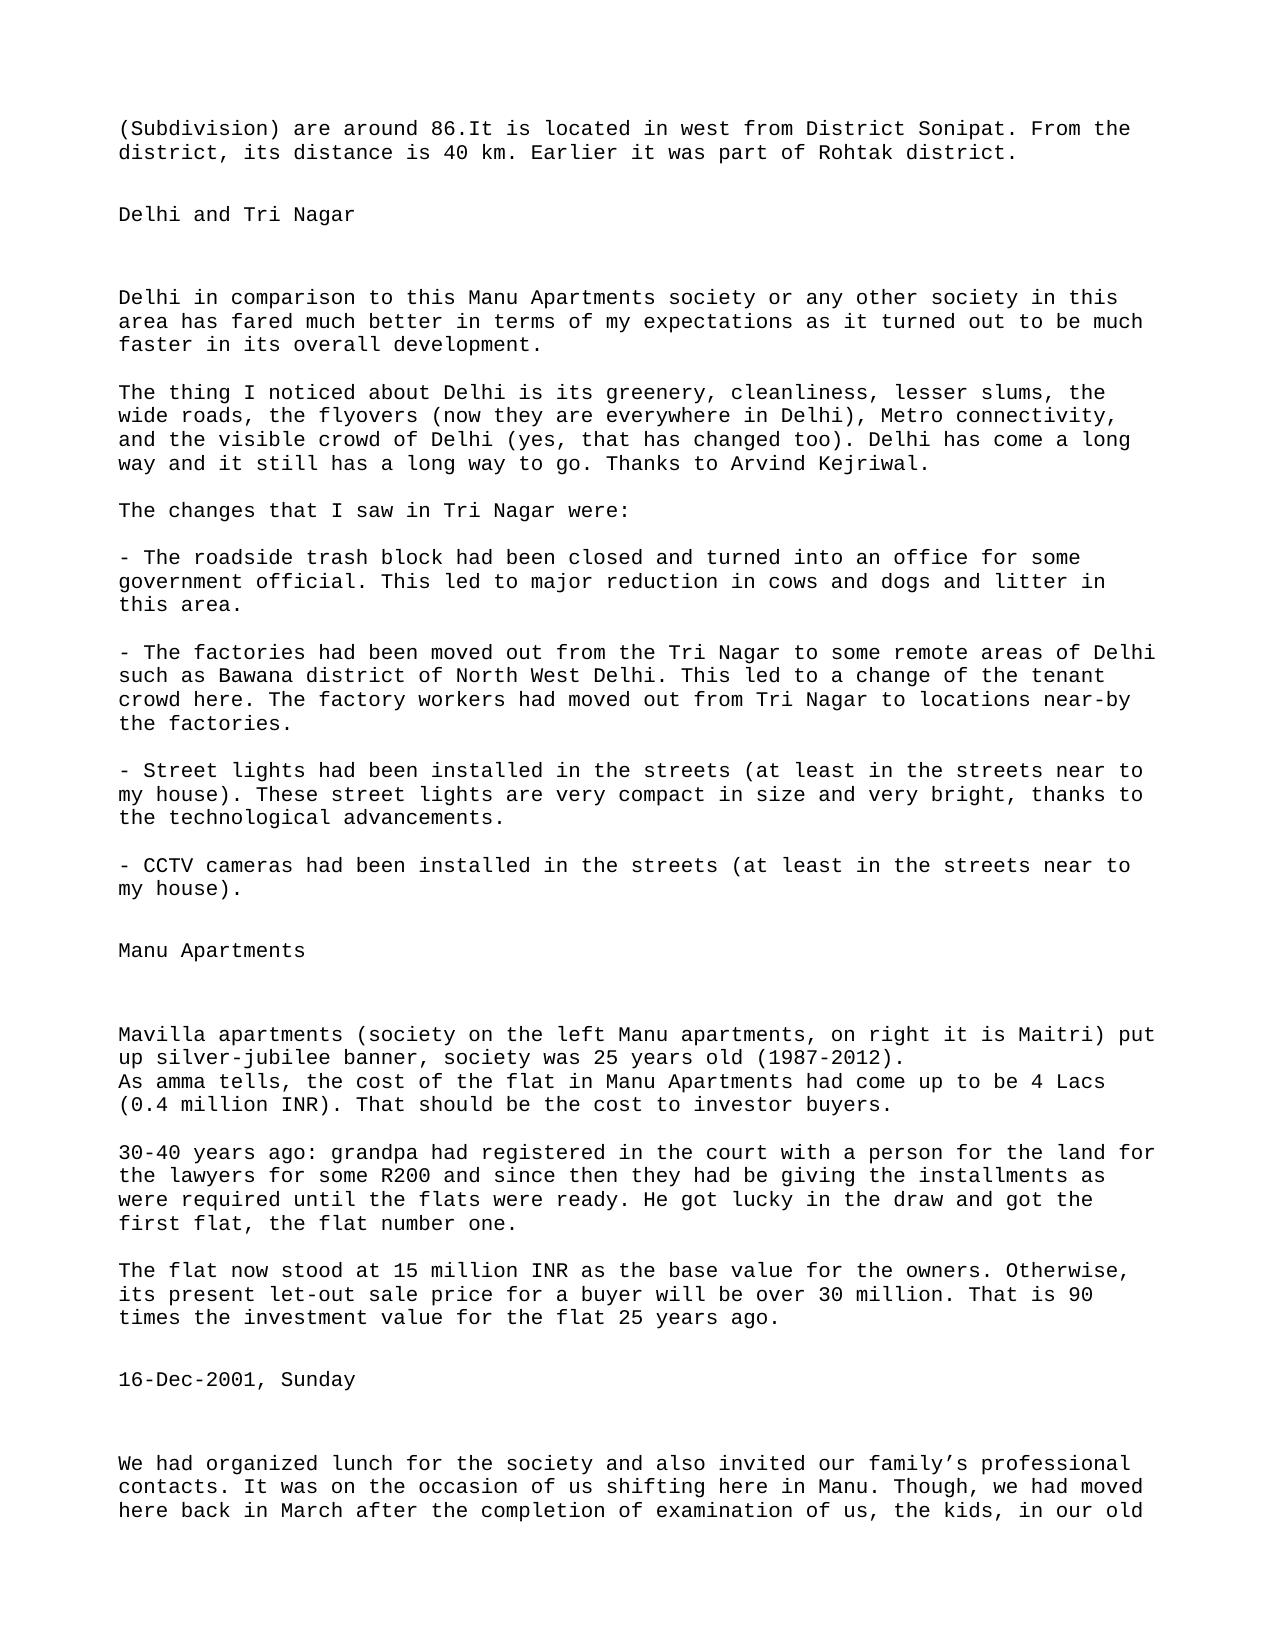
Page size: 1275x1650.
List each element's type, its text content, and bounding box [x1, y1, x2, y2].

text Manu Apartments [118, 940, 1157, 964]
text The changes that I saw in Tri Nagar were: [118, 500, 1157, 523]
text The thing I noticed about Delhi is its greenery, cleanliness, lesser slums, the wide roads, the flyovers (now they are everywhere in Delhi), Metro connectivity, and the visible crowd of Delhi (yes, that has changed too). Delhi has come a long way and it still has a long way to go. Thanks to Arvind Kejriwal. [118, 382, 1157, 476]
text Delhi and Tri Nagar [118, 204, 1157, 227]
text Mavilla apartments (society on the left Manu apartments, on right it is Maitri) put up silver-jubilee banner, society was 25 years old (1987-2012). [118, 1023, 1157, 1071]
text - The roadside trash block had been closed and turned into an office for some government official. This led to major reduction in cows and dogs and litter in this area. [118, 547, 1157, 618]
text The flat now stood at 15 million INR as the base value for the owners. Otherwise, its present let-out sale price for a buyer will be over 30 million. That is 90 times the investment value for the flat 25 years ago. [118, 1260, 1157, 1331]
text As amma tells, the cost of the flat in Manu Apartments had come up to be 4 Lacs (0.4 million INR). That should be the cost to investor buyers. [118, 1071, 1157, 1118]
text - Street lights had been installed in the streets (at least in the streets near to my house). These street lights are very compact in size and very bright, thanks to the technological advancements. [118, 760, 1157, 831]
text We had organized lunch for the society and also invited our family’s professional contacts. It was on the occasion of us shifting here in Manu. Though, we had moved here back in March after the completion of examination of us, the kids, in our old [118, 1453, 1157, 1523]
text 16-Dec-2001, Sunday [118, 1369, 1157, 1393]
text (Subdivision) are around 86.It is located in west from District Sonipat. From the district, its distance is 40 km. Earlier it was part of Rohtak district. [118, 118, 1157, 165]
text Delhi in comparison to this Manu Apartments society or any other society in this area has fared much better in terms of my expectations as it turned out to be much faster in its overall development. [118, 287, 1157, 358]
text 30-40 years ago: grandpa had registered in the court with a person for the land for the lawyers for some R200 and since then they had be giving the installments as were required until the flats were ready. He got lucky in the draw and got the first flat, the flat number one. [118, 1142, 1157, 1236]
text - The factories had been moved out from the Tri Nagar to some remote areas of Delhi such as Bawana district of North West Delhi. This led to a change of the tenant crowd here. The factory workers had moved out from Tri Nagar to locations near-by the factories. [118, 642, 1157, 736]
text - CCTV cameras had been installed in the streets (at least in the streets near to my house). [118, 854, 1157, 902]
